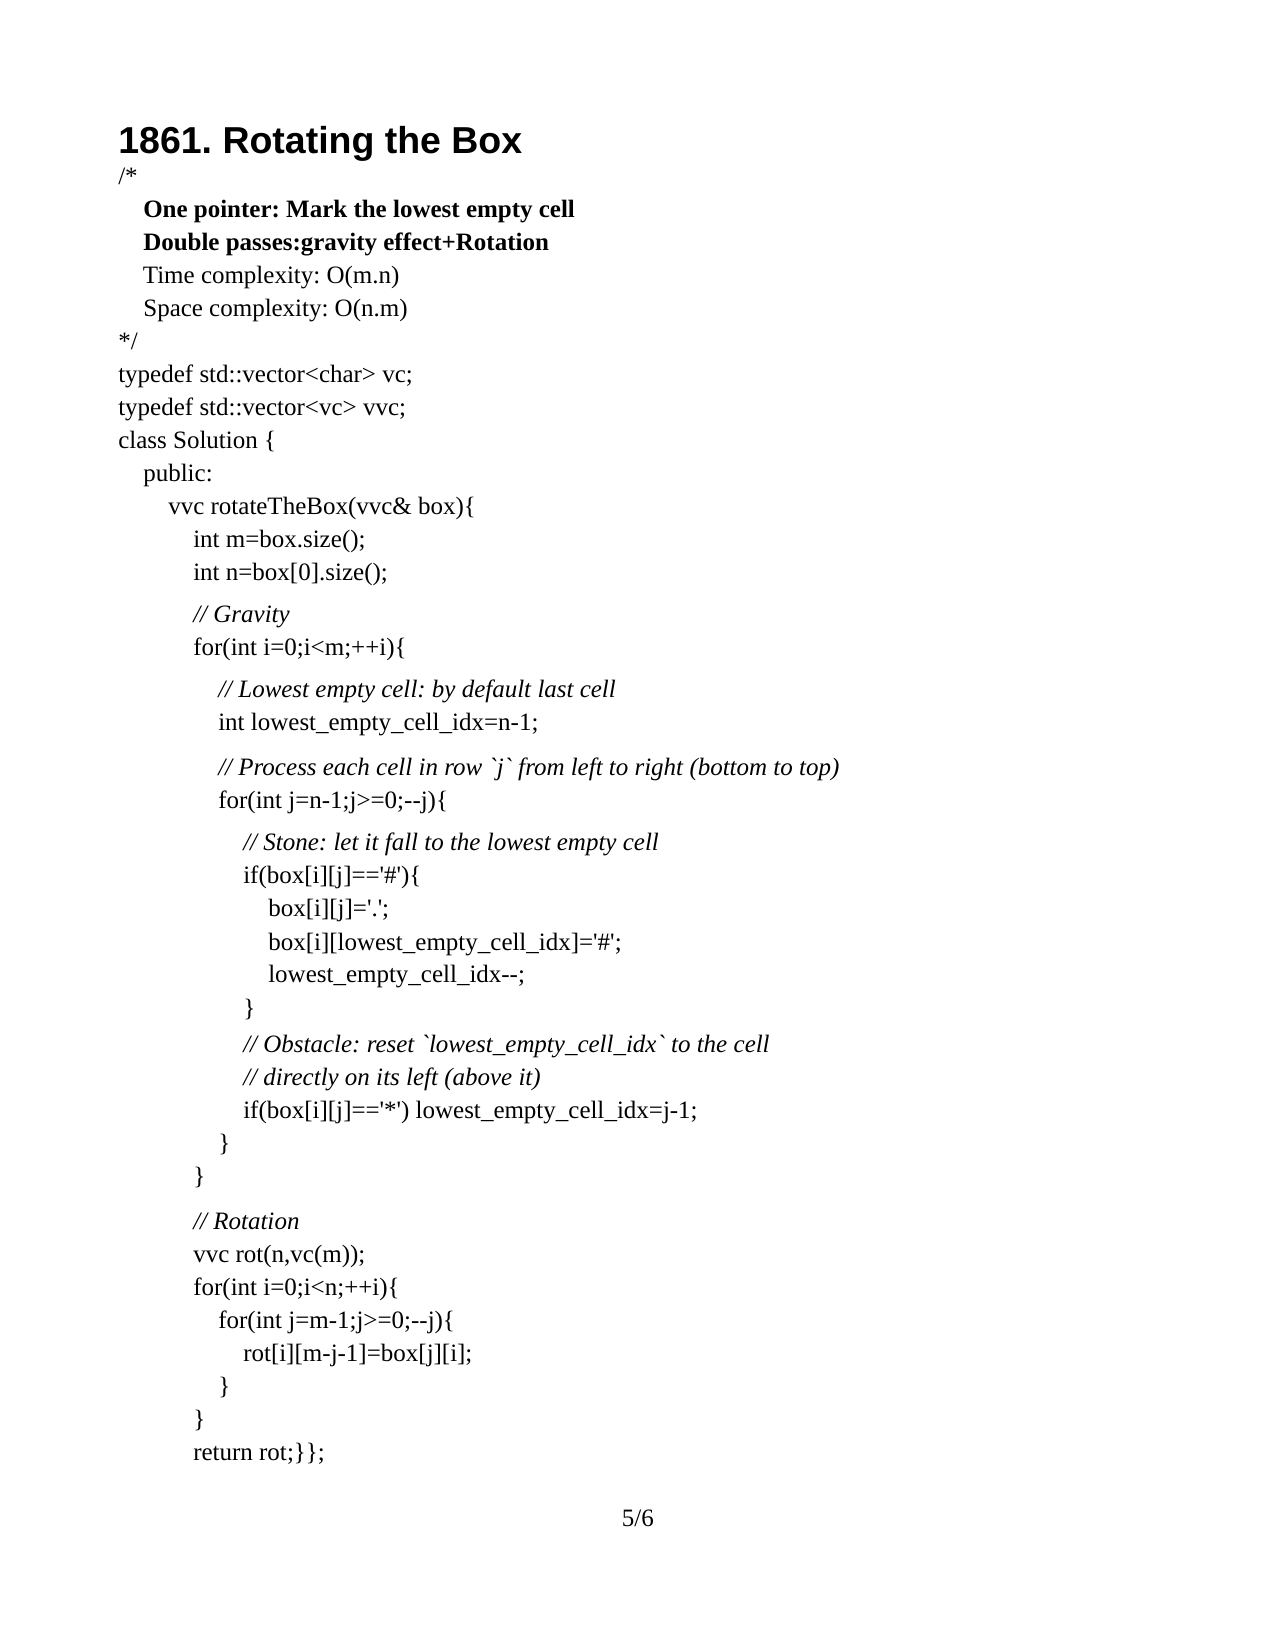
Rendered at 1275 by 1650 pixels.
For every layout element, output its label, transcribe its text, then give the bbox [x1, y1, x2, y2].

text lowest_empty_cell_idx--; [118, 959, 1157, 988]
text // Lowest empty cell: by default last cell [118, 674, 1157, 703]
text // Rotation [118, 1206, 1157, 1234]
text return rot;}}; [118, 1437, 1157, 1466]
text for(int j=n-1;j>=0;--j){ [118, 786, 1157, 814]
text One pointer: Mark the lowest empty cell [118, 194, 1157, 223]
text typedef std::vector<vc> vvc; [118, 392, 1157, 421]
subtitle 1861. Rotating the Box [118, 118, 1157, 161]
text } [118, 1404, 1157, 1433]
text } [118, 1128, 1157, 1156]
text if(box[i][j]=='*') lowest_empty_cell_idx=j-1; [118, 1095, 1157, 1123]
text Space complexity: O(n.m) [118, 293, 1157, 322]
text int lowest_empty_cell_idx=n-1; [118, 707, 1157, 736]
text for(int j=m-1;j>=0;--j){ [118, 1305, 1157, 1333]
text box[i][lowest_empty_cell_idx]='#'; [118, 927, 1157, 955]
text // Obstacle: reset `lowest_empty_cell_idx` to the cell [118, 1029, 1157, 1057]
text class Solution { [118, 425, 1157, 454]
text int m=box.size(); [118, 524, 1157, 553]
text } [118, 1371, 1157, 1399]
text // Stone: let it fall to the lowest empty cell [118, 827, 1157, 856]
text for(int i=0;i<n;++i){ [118, 1272, 1157, 1301]
text // Gravity [118, 599, 1157, 628]
text box[i][j]='.'; [118, 893, 1157, 922]
text // directly on its left (above it) [118, 1062, 1157, 1090]
text // Process each cell in row `j` from left to right (bottom to top) [118, 752, 1157, 781]
text int n=box[0].size(); [118, 557, 1157, 586]
text Time complexity: O(m.n) [118, 260, 1157, 289]
text } [118, 993, 1157, 1021]
text /* [118, 161, 1157, 190]
text if(box[i][j]=='#'){ [118, 861, 1157, 889]
text rot[i][m-j-1]=box[j][i]; [118, 1338, 1157, 1367]
text typedef std::vector<char> vc; [118, 359, 1157, 388]
text for(int i=0;i<m;++i){ [118, 632, 1157, 661]
text } [118, 1161, 1157, 1189]
text vvc rot(n,vc(m)); [118, 1239, 1157, 1267]
text Double passes:gravity effect+Rotation [118, 227, 1157, 256]
text */ [118, 326, 1157, 355]
text vvc rotateTheBox(vvc& box){ [118, 491, 1157, 520]
text public: [118, 458, 1157, 487]
